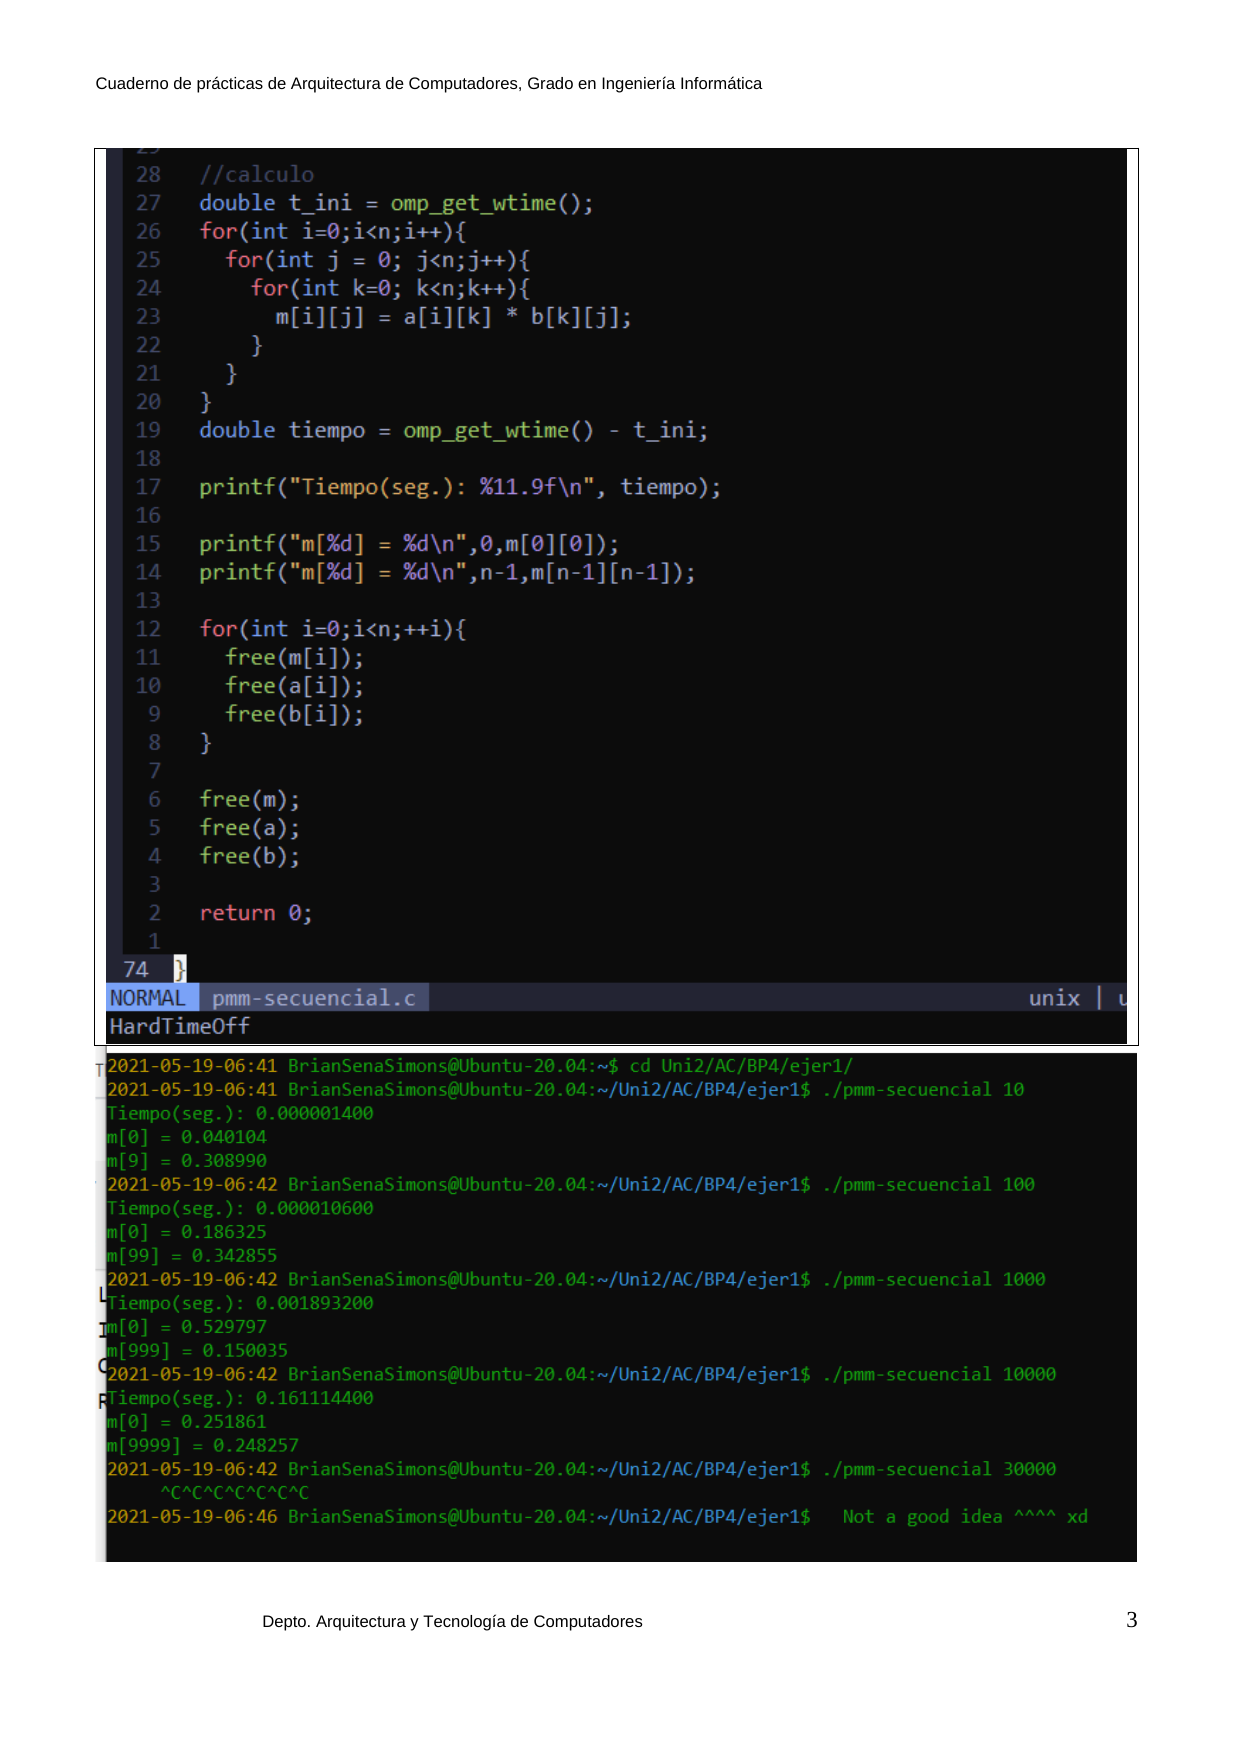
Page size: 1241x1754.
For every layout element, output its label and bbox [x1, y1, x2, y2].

table_header [95, 149, 1138, 1045]
